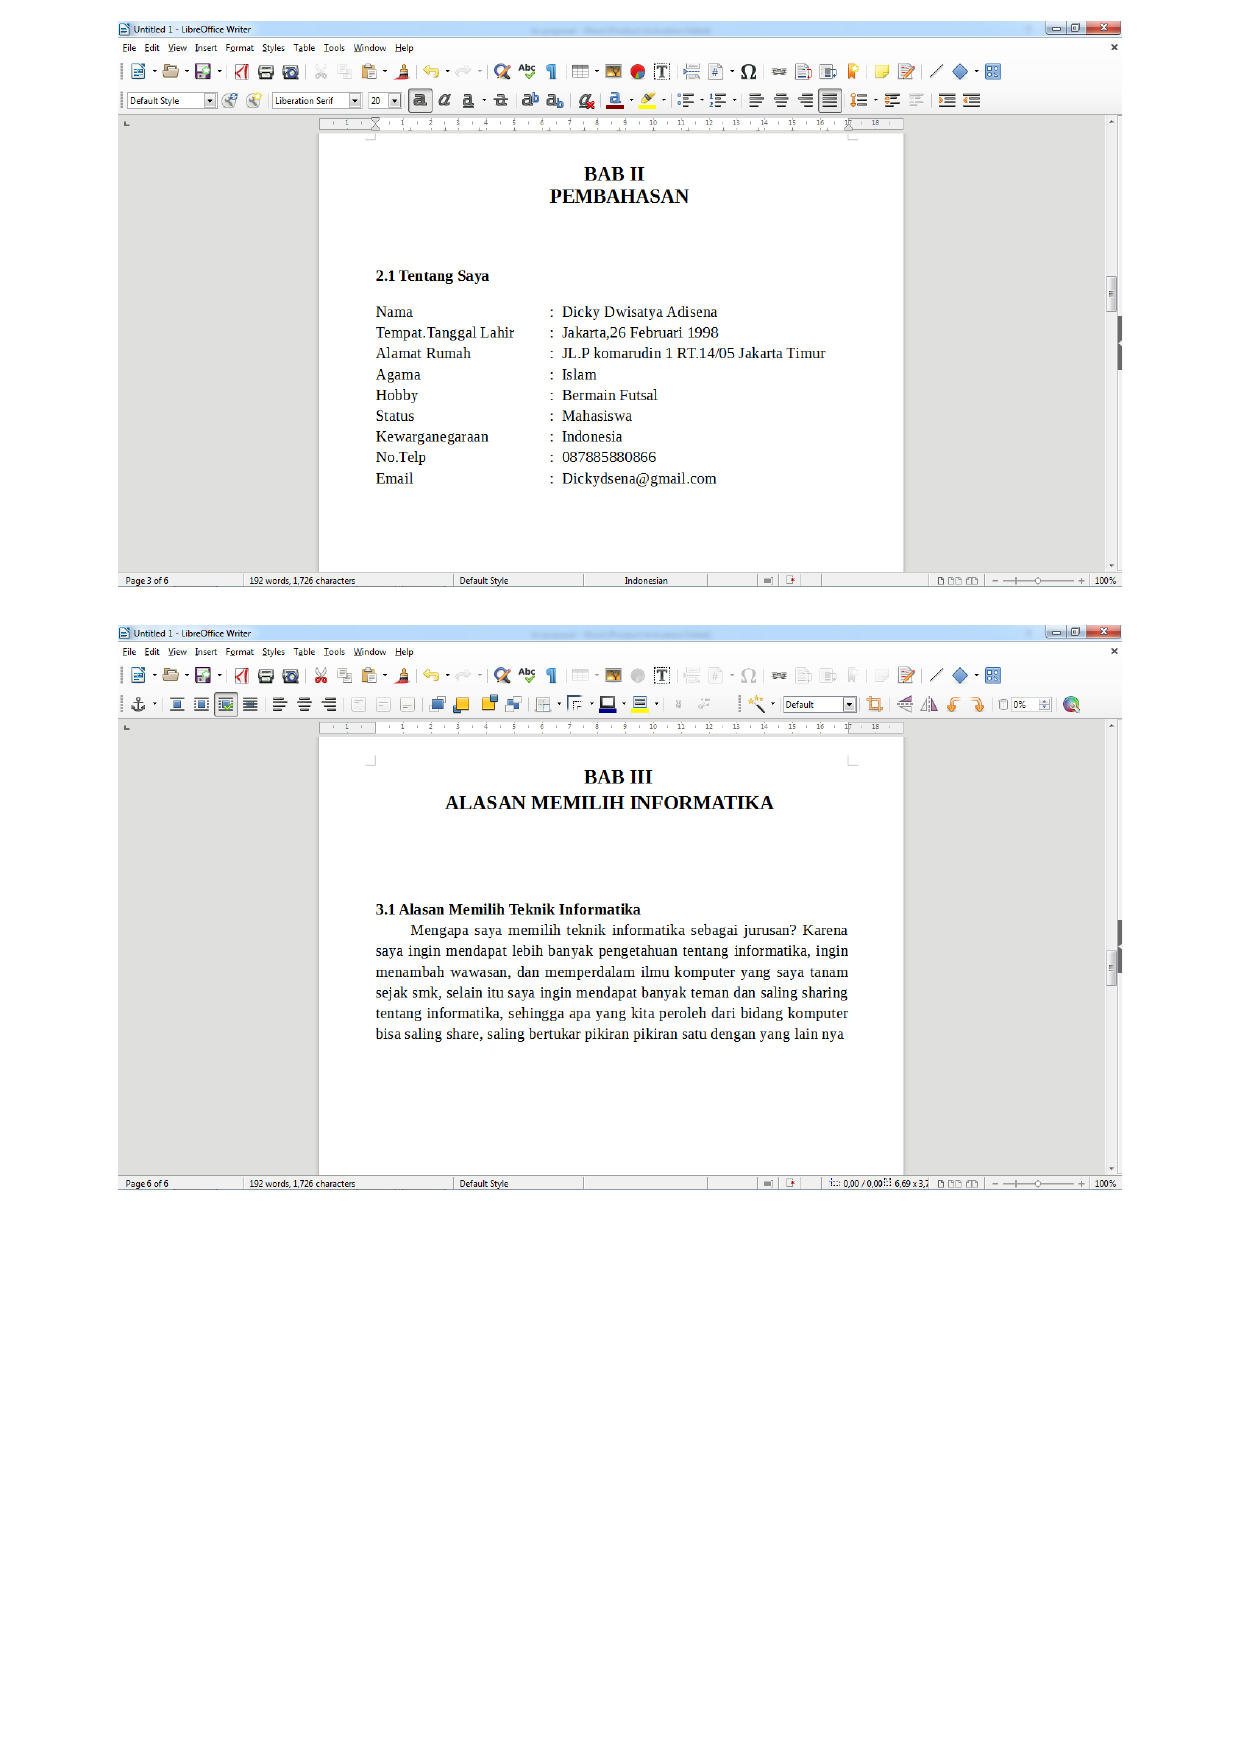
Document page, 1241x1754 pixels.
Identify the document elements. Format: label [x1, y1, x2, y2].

picture [118, 625, 1123, 1190]
picture [118, 21, 1123, 587]
